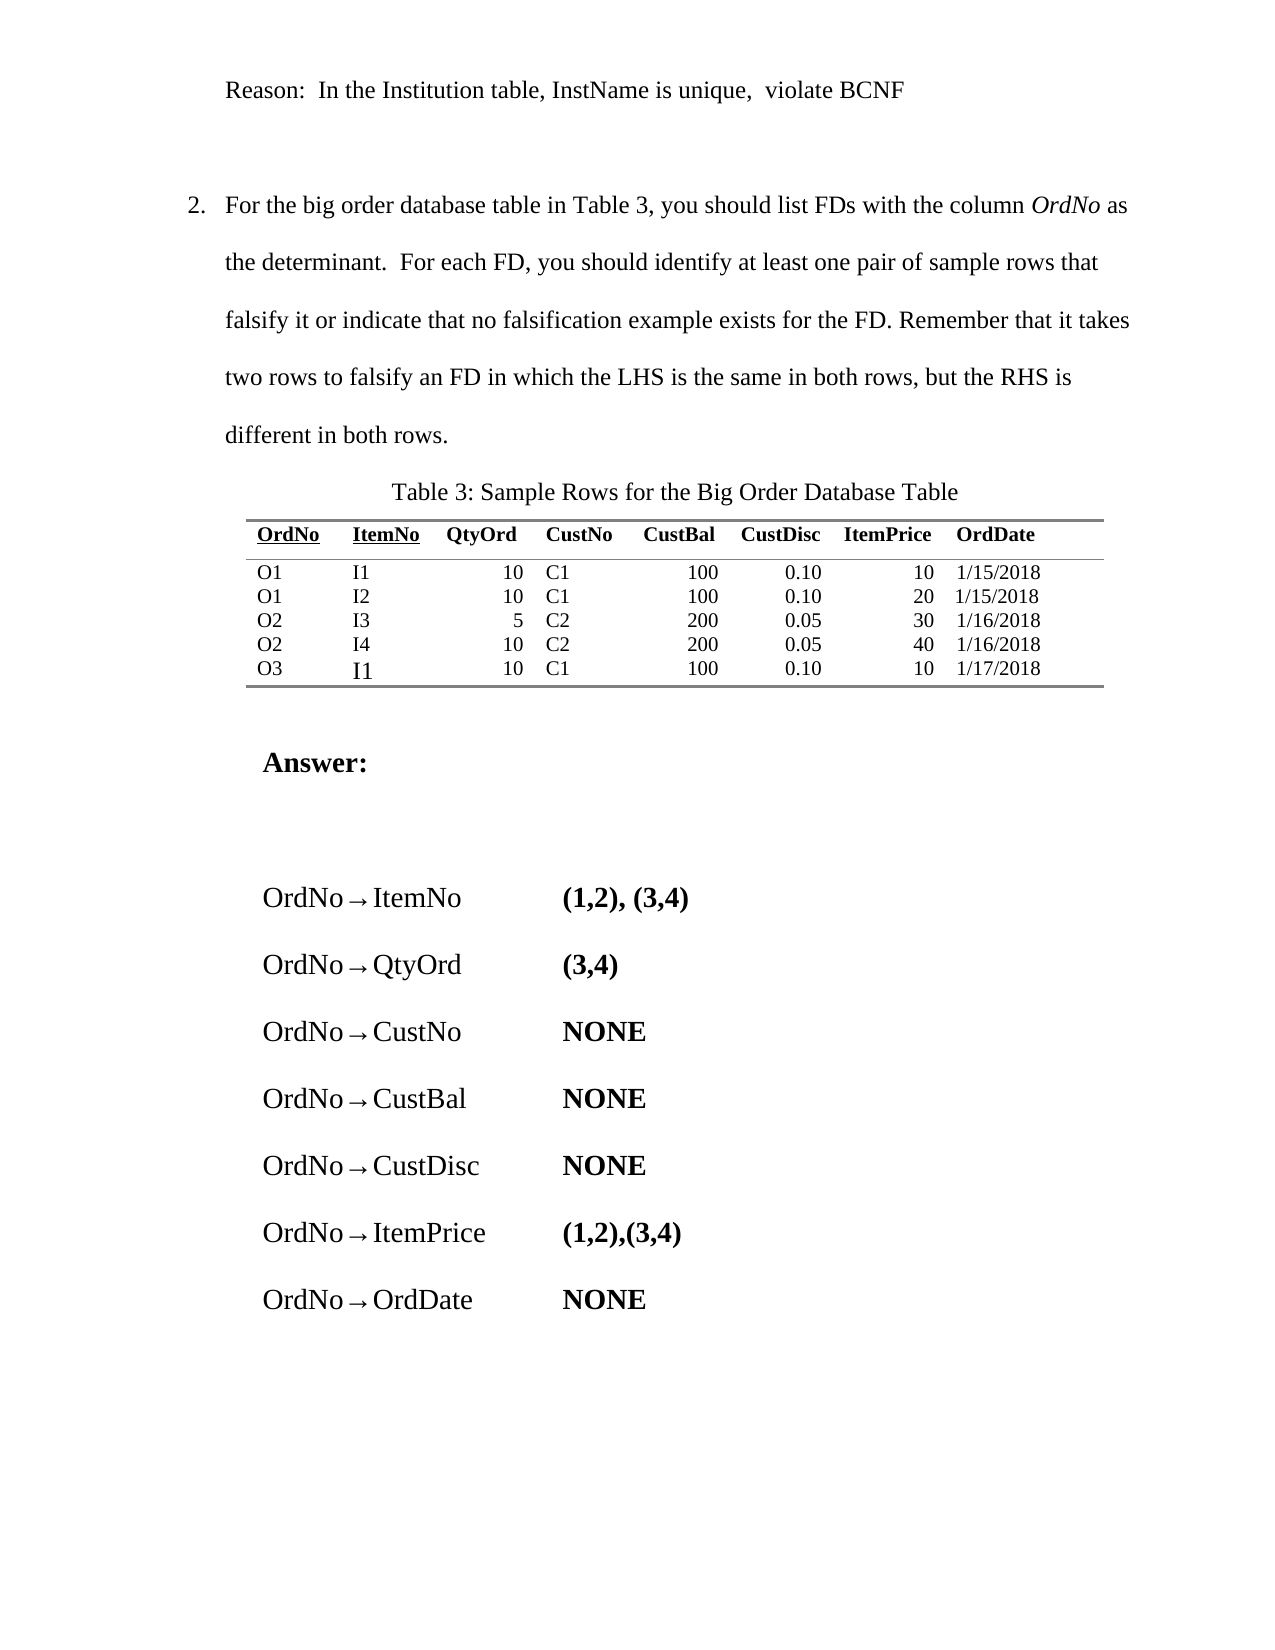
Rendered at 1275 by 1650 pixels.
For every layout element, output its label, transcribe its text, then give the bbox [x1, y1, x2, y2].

table_cell O1 [246, 560, 341, 584]
text OrdNo→CustDisc NONE [187, 1148, 1162, 1182]
table_cell C1 [534, 656, 632, 685]
table_cell C1 [534, 560, 632, 584]
table_cell 10 [435, 656, 534, 685]
table_cell 100 [632, 560, 729, 584]
table_cell 1/17/2018 [945, 656, 1104, 685]
table_cell 10 [833, 560, 945, 584]
text Answer: [187, 746, 1162, 779]
table_header OrdDate [945, 522, 1104, 558]
text OrdNo→CustNo NONE [187, 1014, 1162, 1047]
table_cell I3 [341, 608, 435, 632]
table_cell 1/15/2018 [945, 560, 1104, 584]
table_cell 20 [833, 584, 945, 608]
table_cell 1/15/2018 [945, 584, 1104, 608]
table_cell 10 [435, 560, 534, 584]
table_cell 200 [632, 608, 729, 632]
table_cell 1/16/2018 [945, 608, 1104, 632]
table_cell O1 [246, 584, 341, 608]
table_cell 30 [833, 608, 945, 632]
list For the big order database table in Table 3, you should list FDs with the column OrdNo as the determinant. For each FD, you should identify at least one pair of sample rows that falsify it or indicate that no falsification example exists for the FD. Remember that it takes two rows to falsify an FD in which the LHS is the same in both rows, but the RHS is different in both rows. [187, 190, 1162, 449]
text OrdNo→ItemNo (1,2), (3,4) [187, 880, 1162, 913]
table_cell 0.10 [729, 584, 832, 608]
table_cell I1 [341, 560, 435, 584]
table_cell 100 [632, 656, 729, 685]
table_cell 0.05 [729, 632, 832, 656]
table_cell C2 [534, 608, 632, 632]
table_cell C1 [534, 584, 632, 608]
text OrdNo→CustBal NONE [187, 1081, 1162, 1114]
text Reason: In the Institution table, InstName is unique, violate BCNF [225, 75, 1162, 104]
table_header CustDisc [729, 522, 832, 558]
table_header CustNo [534, 522, 632, 558]
table_cell 40 [833, 632, 945, 656]
table_header QtyOrd [435, 522, 534, 558]
table_cell o3 [246, 656, 341, 685]
table_cell 0.10 [729, 656, 832, 685]
table_cell 10 [435, 584, 534, 608]
title Table 3: Sample Rows for the Big Order Database Table [187, 477, 1162, 506]
table_cell 100 [632, 584, 729, 608]
table_cell 5 [435, 608, 534, 632]
table_cell C2 [534, 632, 632, 656]
table_header ItemPrice [833, 522, 945, 558]
table_header CustBal [632, 522, 729, 558]
table_cell 10 [833, 656, 945, 685]
text OrdNo→OrdDate NONE [187, 1282, 1162, 1316]
table_cell O2 [246, 632, 341, 656]
table_cell 200 [632, 632, 729, 656]
table_cell 10 [435, 632, 534, 656]
table_header ItemNo [341, 522, 435, 558]
table_cell I4 [341, 632, 435, 656]
table_header OrdNo [246, 522, 341, 558]
table_cell I1 [341, 656, 435, 685]
text OrdNo→QtyOrd (3,4) [187, 947, 1162, 980]
table_cell I2 [341, 584, 435, 608]
table_cell 0.05 [729, 608, 832, 632]
table_cell 1/16/2018 [945, 632, 1104, 656]
table_cell O2 [246, 608, 341, 632]
text OrdNo→ItemPrice (1,2),(3,4) [187, 1215, 1162, 1249]
table_cell 0.10 [729, 560, 832, 584]
